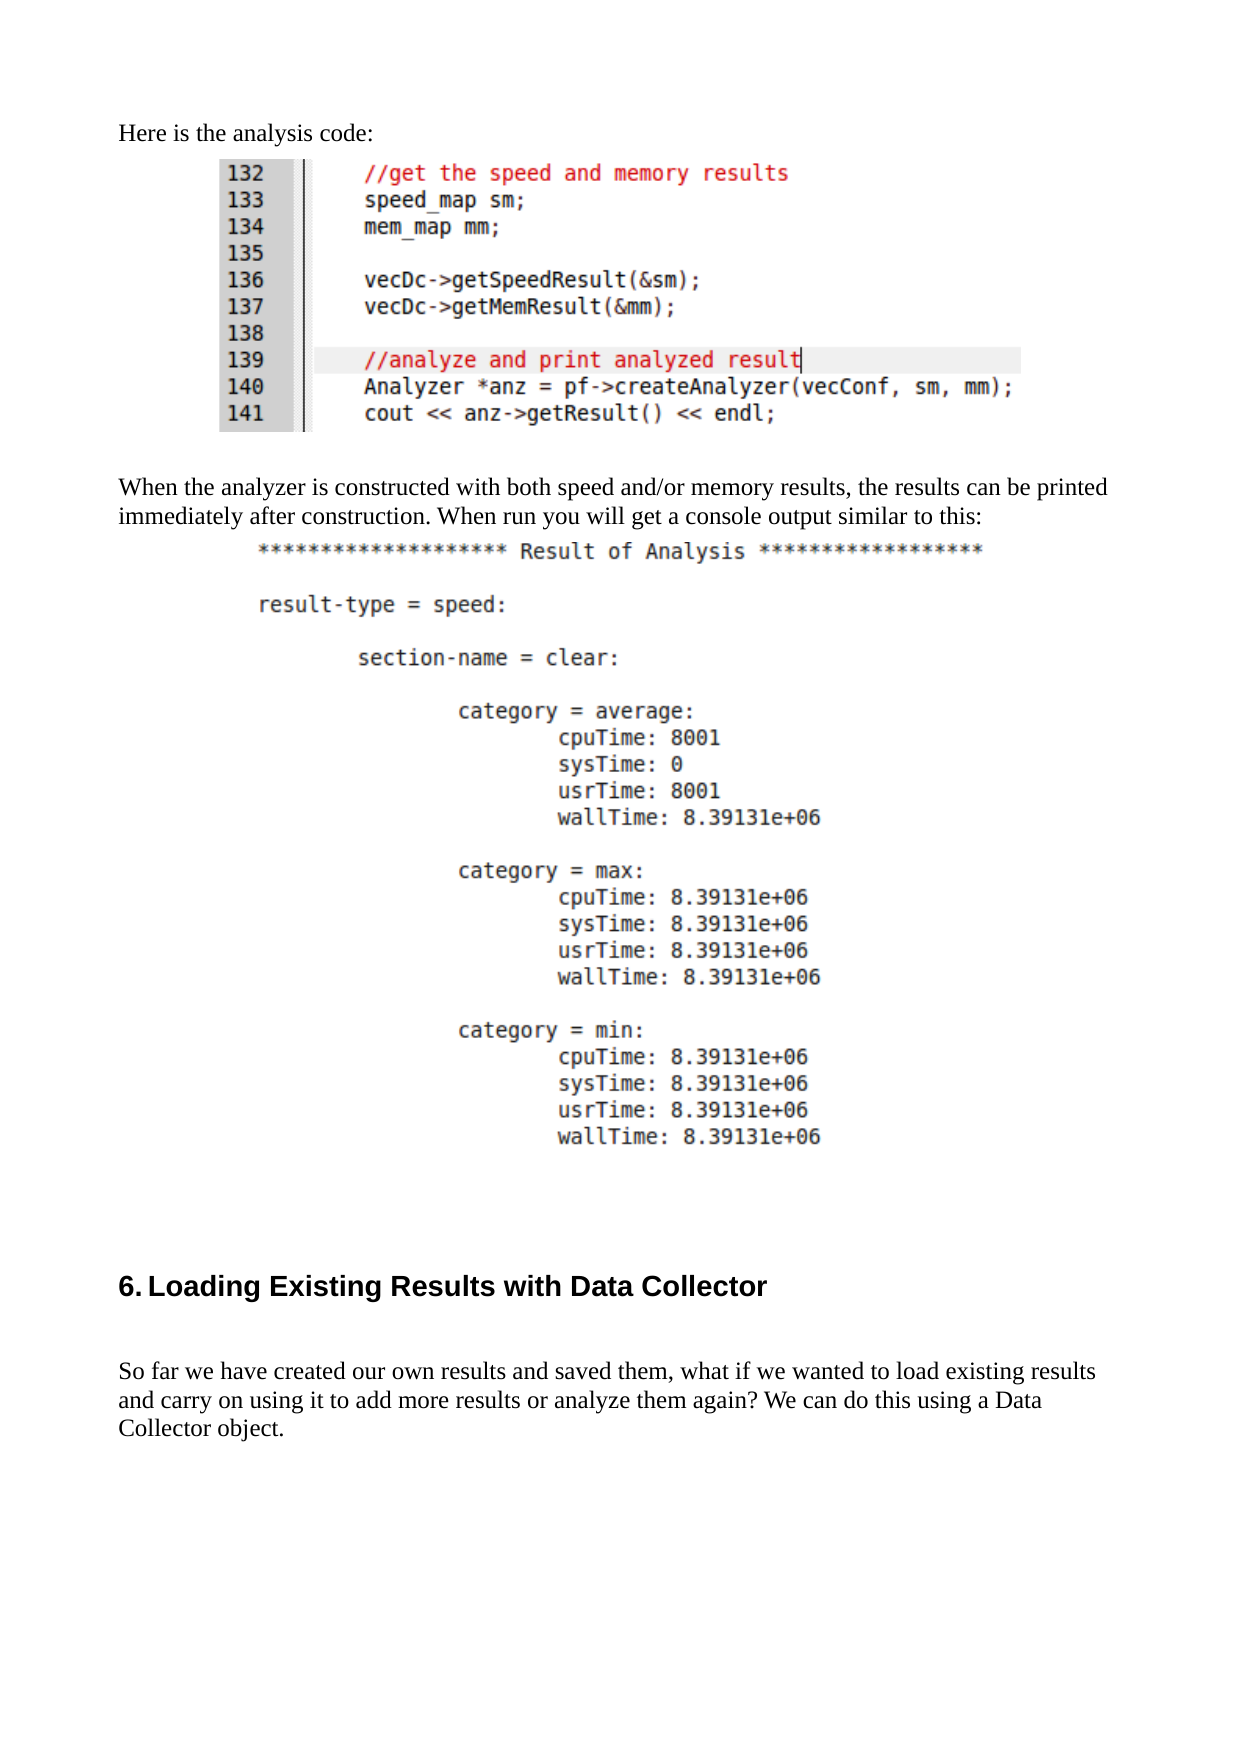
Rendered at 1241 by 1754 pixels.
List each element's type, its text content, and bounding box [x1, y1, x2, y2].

subtitle Loading Existing Results with Data Collector [118, 1269, 1122, 1302]
picture [219, 159, 1021, 432]
picture [256, 542, 984, 1149]
text So far we have created our own results and saved them, what if we wanted to load existing results and carry on using it to add more results or analyze them again? We can do this using a Data Collector object. [118, 1356, 1122, 1442]
text When the analyzer is constructed with both speed and/or memory results, the results can be printed immediately after construction. When run you will get a console output similar to this: [118, 472, 1122, 530]
text Here is the analysis code: [118, 118, 1122, 147]
